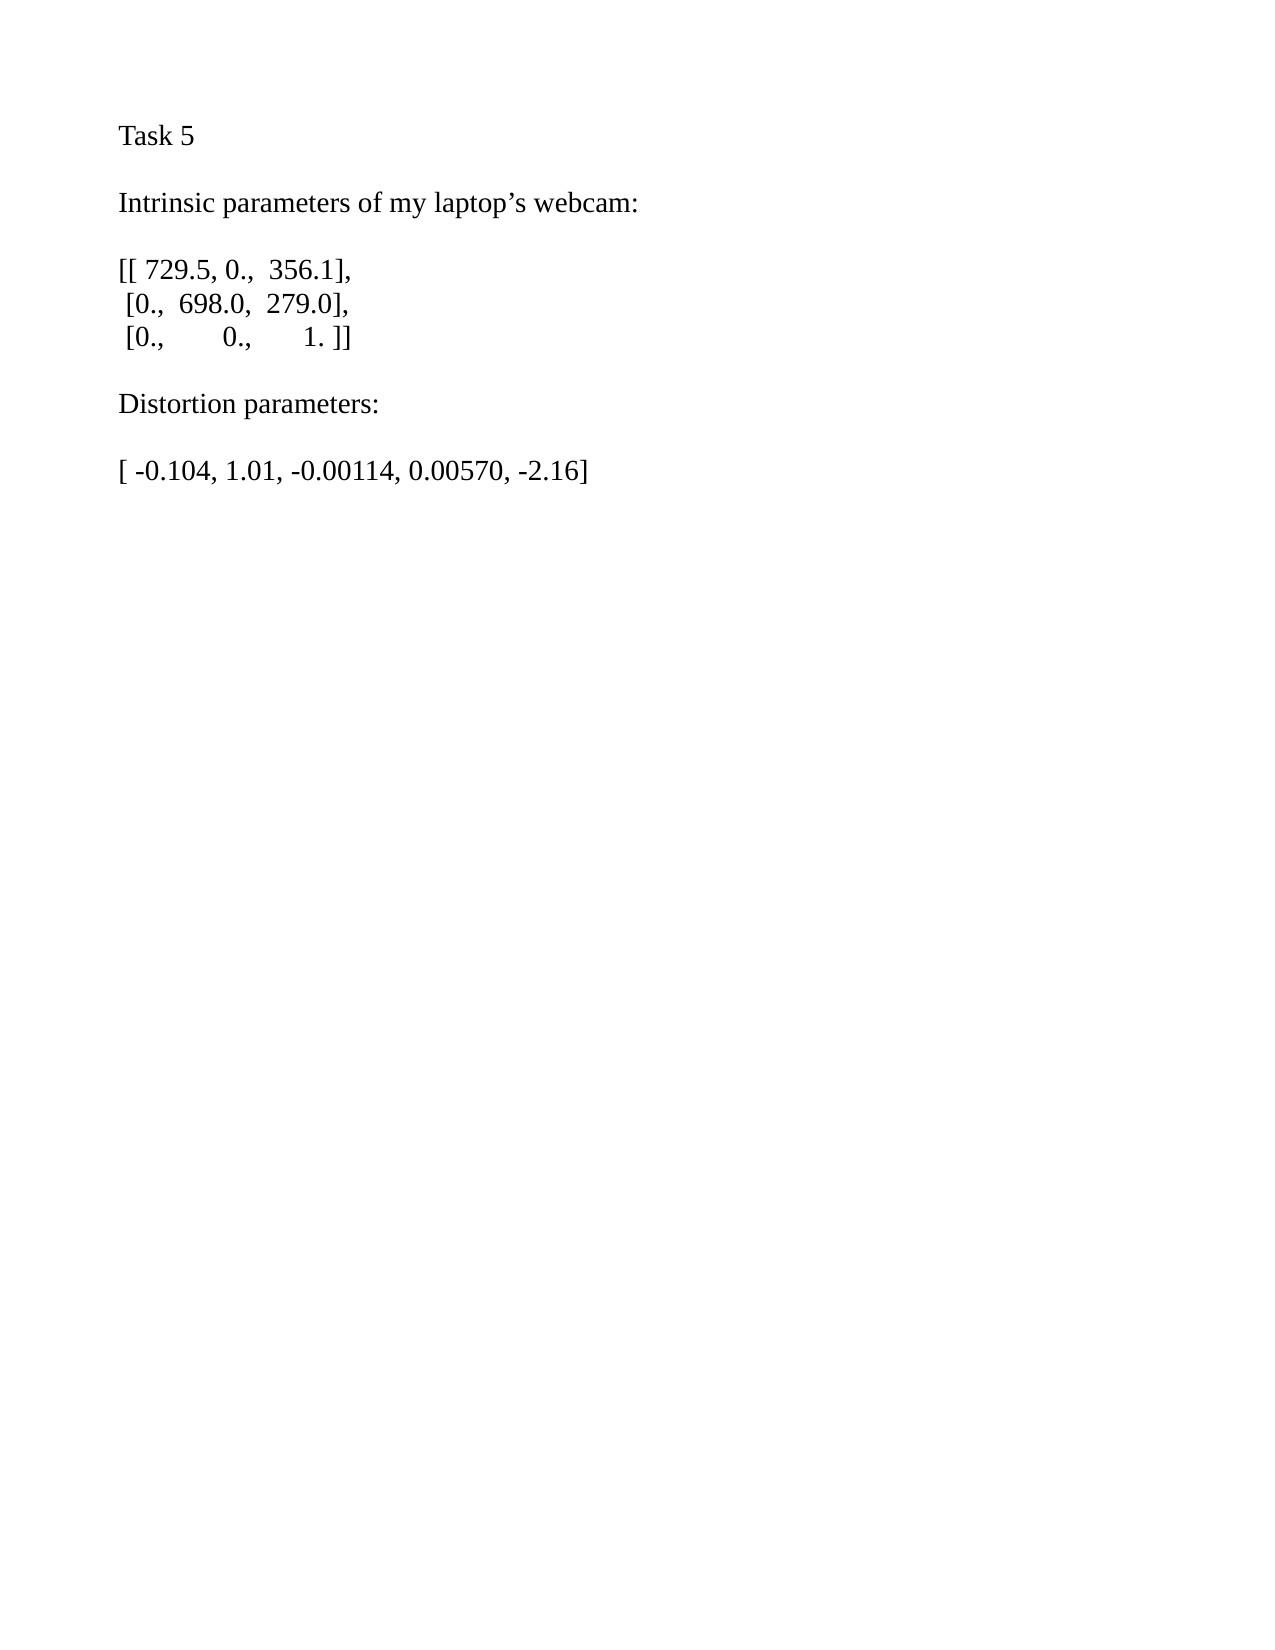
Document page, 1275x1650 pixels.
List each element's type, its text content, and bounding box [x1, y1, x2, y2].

text Distortion parameters: [118, 386, 1157, 420]
text Intrinsic parameters of my laptop’s webcam: [118, 185, 1157, 219]
text [0., 0., 1. ]] [118, 319, 1157, 353]
text [0., 698.0, 279.0], [118, 286, 1157, 319]
text [ -0.104, 1.01, -0.00114, 0.00570, -2.16] [118, 453, 1157, 487]
text [[ 729.5, 0., 356.1], [118, 252, 1157, 286]
text Task 5 [118, 118, 1157, 152]
